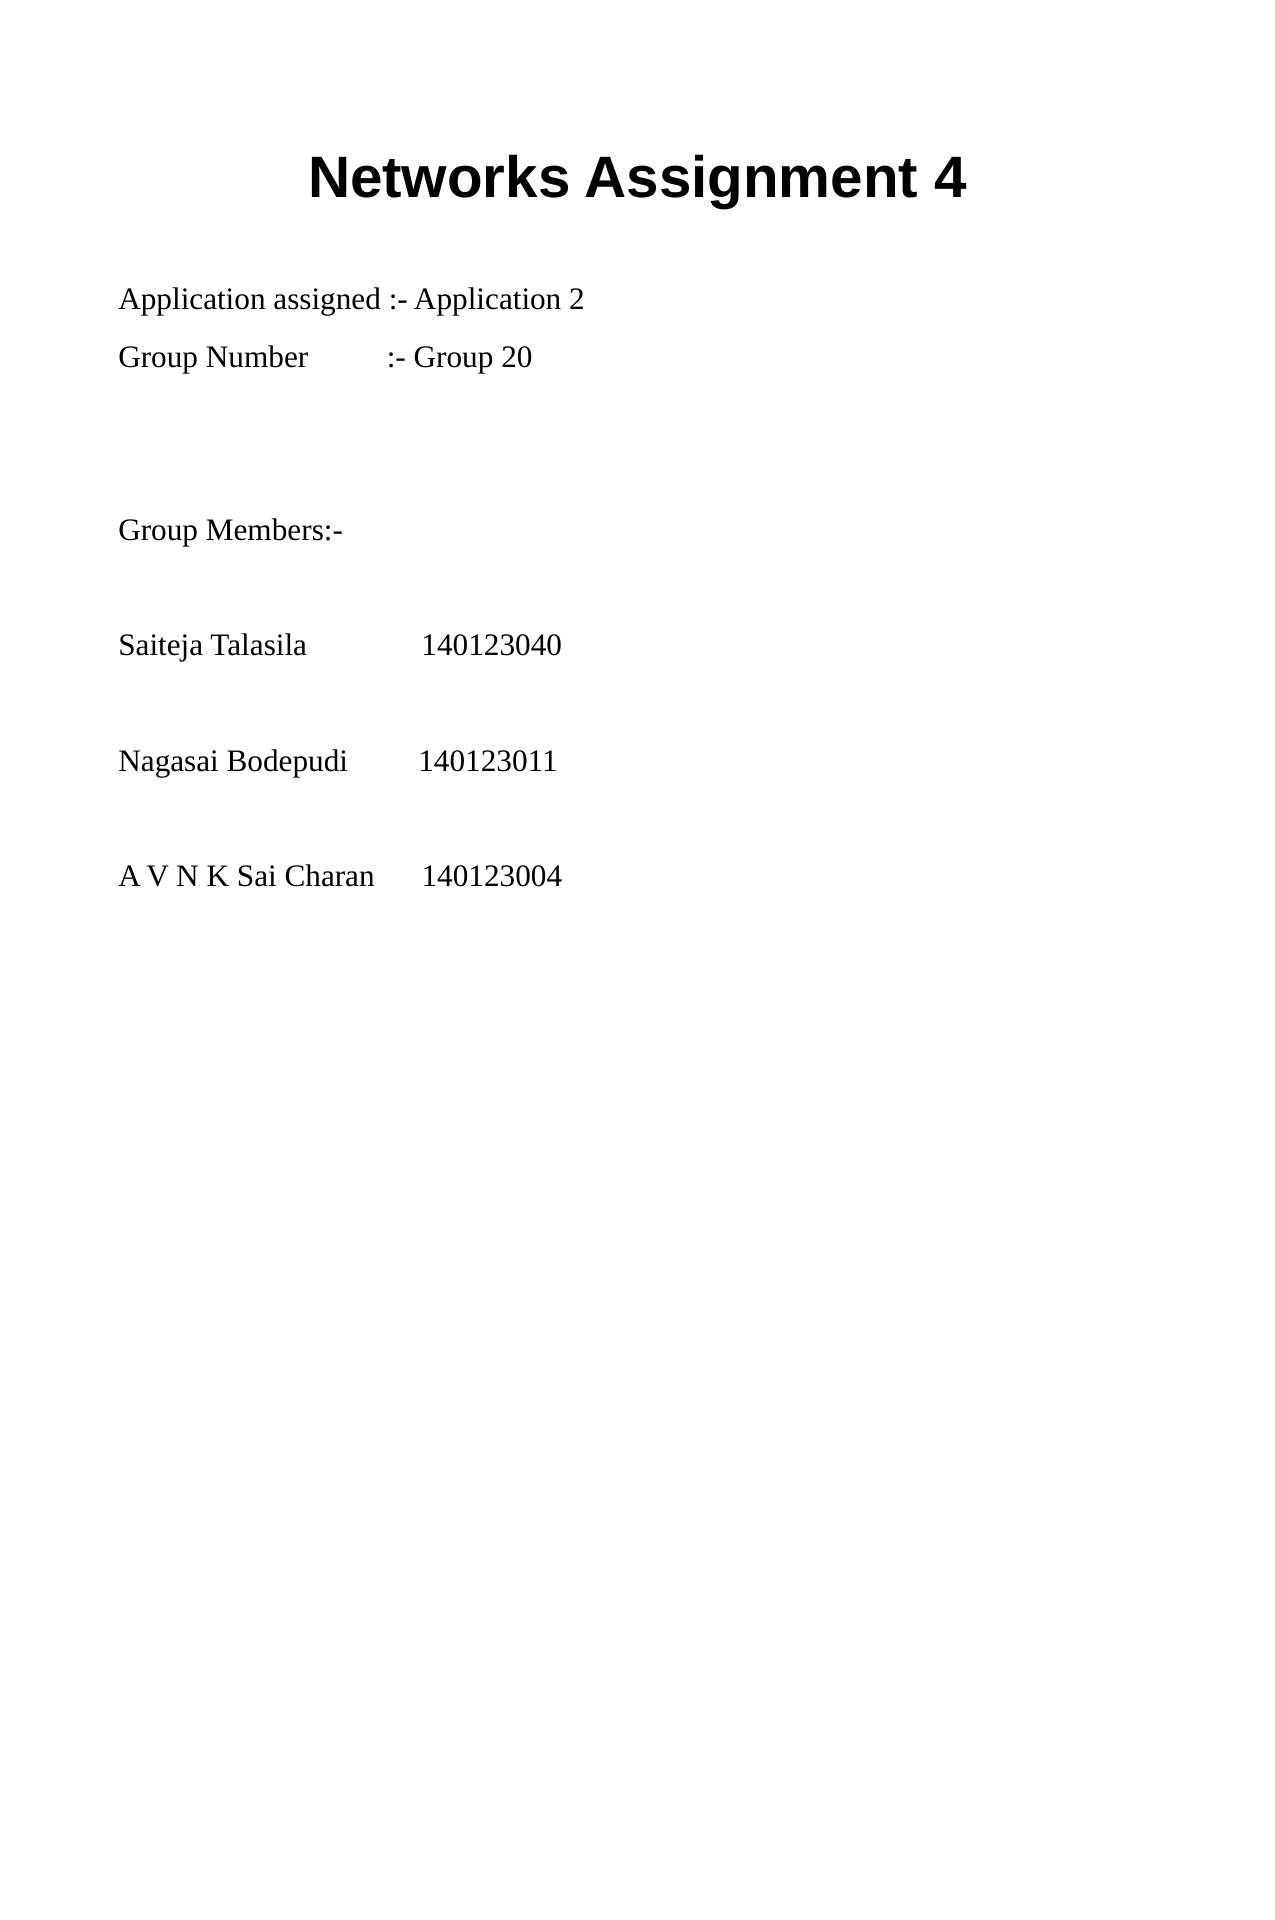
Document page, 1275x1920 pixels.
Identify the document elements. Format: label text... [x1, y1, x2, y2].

text A V N K Sai Charan 140123004 [118, 857, 1157, 893]
title Networks Assignment 4 [118, 143, 1157, 210]
text Saiteja Talasila 140123040 [118, 627, 1157, 663]
text Group Number :- Group 20 [118, 338, 1157, 374]
text Nagasai Bodepudi 140123011 [118, 742, 1157, 778]
text Group Members:- [118, 511, 1157, 547]
text Application assigned :- Application 2 [118, 280, 1157, 316]
